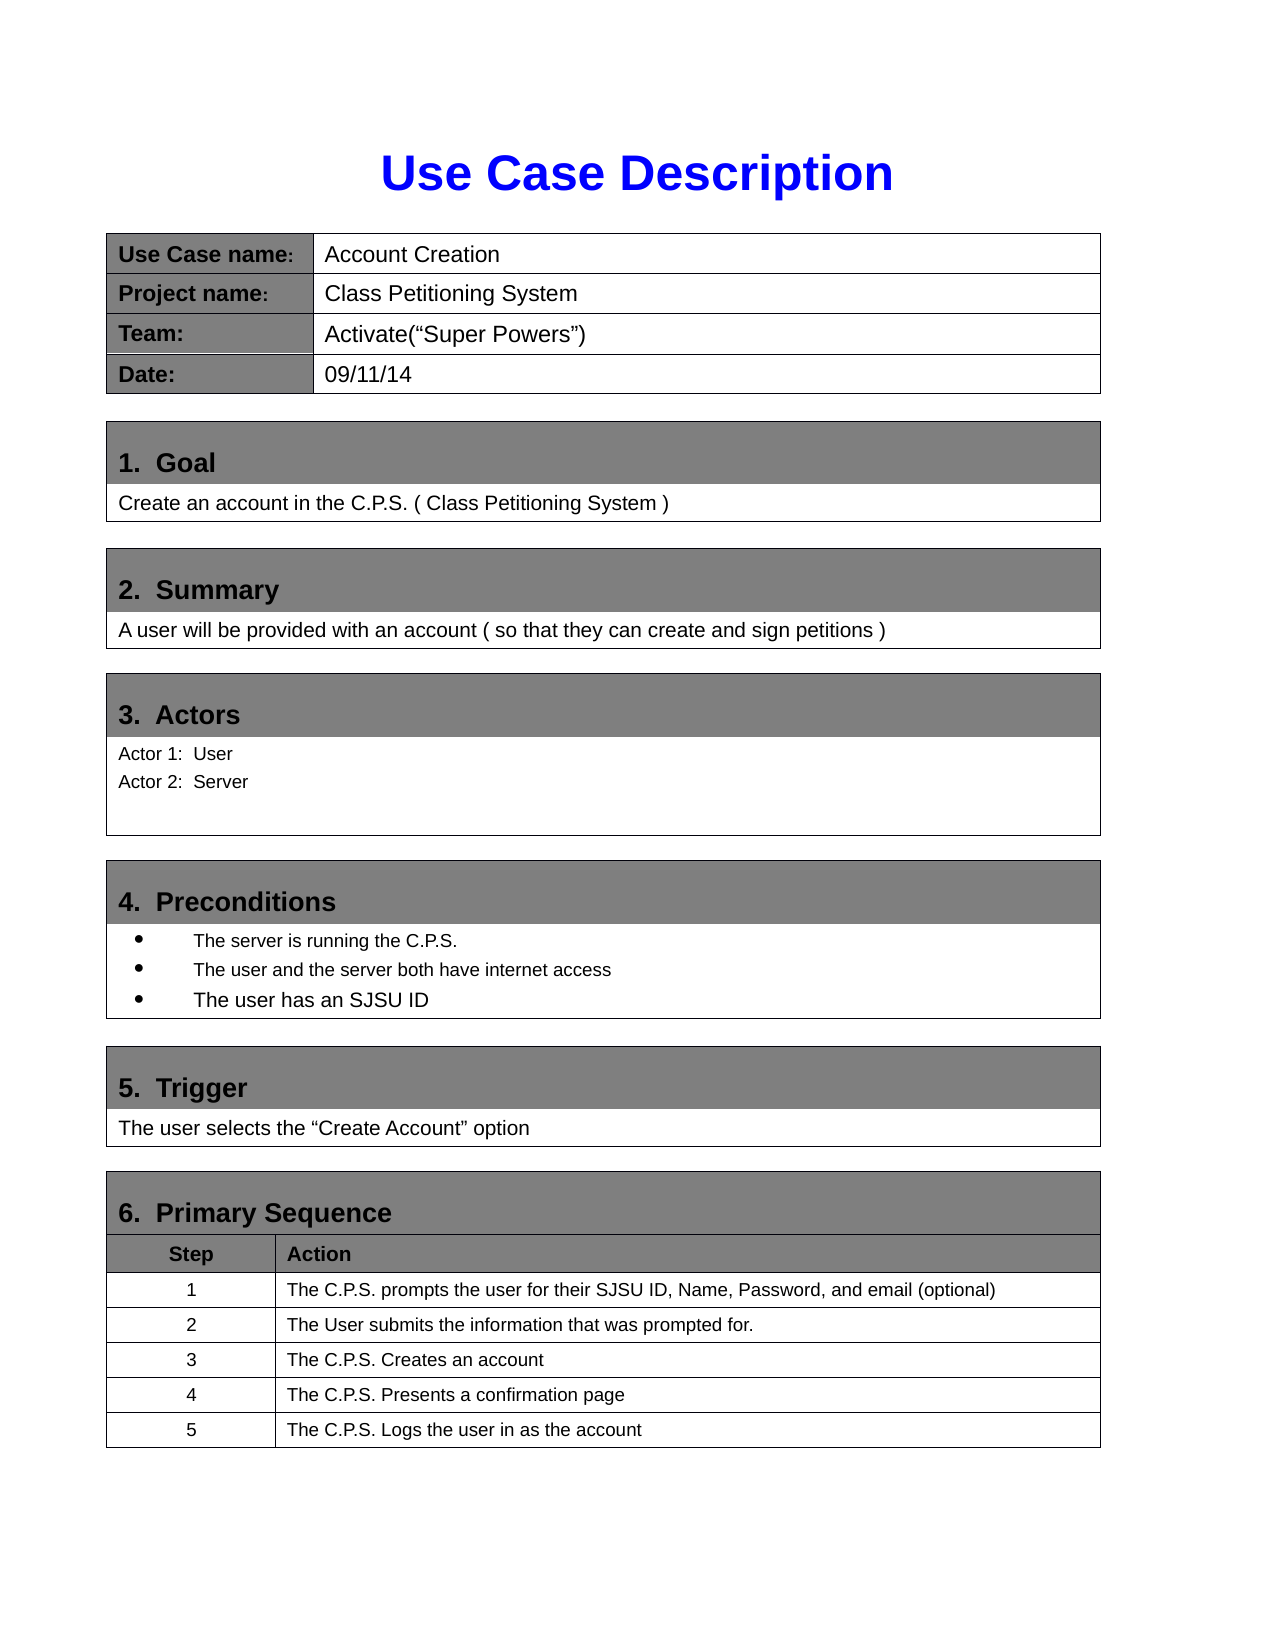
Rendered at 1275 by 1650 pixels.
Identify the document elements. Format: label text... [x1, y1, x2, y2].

table_cell The C.P.S. Creates an account [276, 1343, 1100, 1377]
table_header 4. Preconditions [107, 861, 1100, 924]
table_cell 09/11/14 [314, 355, 1100, 393]
table_cell The server is running the C.P.S. The user and the server both have internet access The user has an SJSU ID [107, 924, 1100, 1018]
table_cell The C.P.S. Presents a confirmation page [276, 1378, 1100, 1412]
table_cell Create an account in the C.P.S. ( Class Petitioning System ) [107, 484, 1100, 521]
table_cell A user will be provided with an account ( so that they can create and sign petitions ) [107, 612, 1100, 648]
table_cell Step [107, 1235, 275, 1272]
table_cell Date: [107, 355, 313, 393]
table_cell 3 [107, 1343, 275, 1377]
table_cell 2 [107, 1308, 275, 1342]
table_cell The user selects the “Create Account” option [107, 1109, 1100, 1146]
table_header Account Creation [314, 234, 1100, 273]
table_cell The User submits the information that was prompted for. [276, 1308, 1100, 1342]
table_header Use Case name: [107, 234, 313, 273]
table_cell Project name: [107, 274, 313, 313]
table_header 2. Summary [107, 549, 1100, 612]
table_cell 4 [107, 1378, 275, 1412]
subtitle Use Case Description [118, 143, 1157, 201]
table_cell 1 [107, 1273, 275, 1307]
table_cell The C.P.S. prompts the user for their SJSU ID, Name, Password, and email (optional) [276, 1273, 1100, 1307]
table_header 3. Actors [107, 674, 1100, 737]
table_header 1. Goal [107, 422, 1100, 484]
table_cell 5 [107, 1413, 275, 1447]
table_cell Actor 1: User Actor 2: Server [107, 737, 1100, 835]
table_cell Action [276, 1235, 1100, 1272]
table_cell The C.P.S. Logs the user in as the account [276, 1413, 1100, 1447]
table_cell Team: [107, 314, 313, 353]
table_header 6. Primary Sequence [107, 1172, 1100, 1234]
table_cell Activate(“Super Powers”) [314, 314, 1100, 353]
table_header 5. Trigger [107, 1047, 1100, 1109]
table_cell Class Petitioning System [314, 274, 1100, 313]
